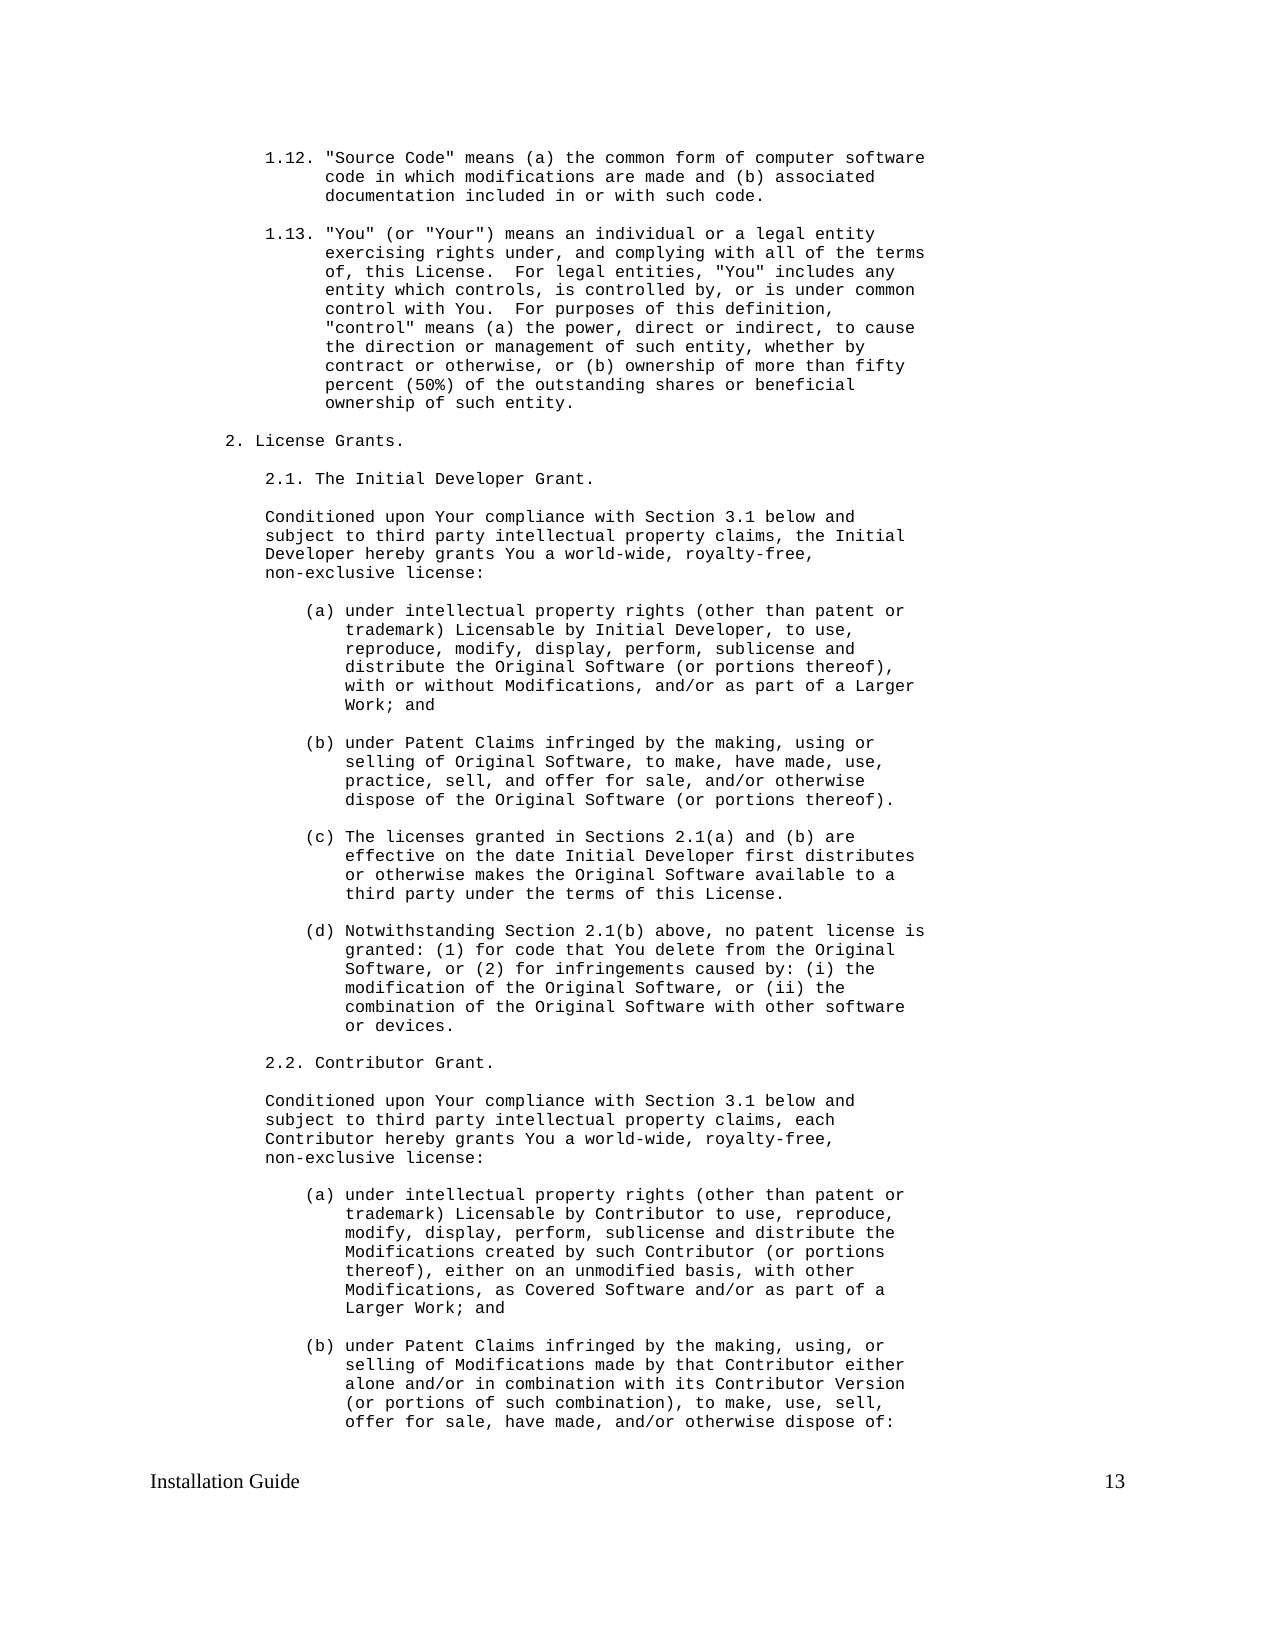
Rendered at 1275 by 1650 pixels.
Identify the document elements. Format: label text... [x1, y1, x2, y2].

text combination of the Original Software with other software [225, 998, 1125, 1017]
text (a) under intellectual property rights (other than patent or [225, 1187, 1125, 1206]
text practice, sell, and offer for sale, and/or otherwise [225, 772, 1125, 791]
text Conditioned upon Your compliance with Section 3.1 below and [225, 508, 1125, 527]
text effective on the date Initial Developer first distributes [225, 848, 1125, 866]
text non-exclusive license: [225, 1149, 1125, 1168]
text Larger Work; and [225, 1300, 1125, 1319]
text selling of Original Software, to make, have made, use, [225, 753, 1125, 772]
text Modifications, as Covered Software and/or as part of a [225, 1281, 1125, 1300]
text or devices. [225, 1017, 1125, 1036]
text thereof), either on an unmodified basis, with other [225, 1262, 1125, 1281]
text Developer hereby grants You a world-wide, royalty-free, [225, 546, 1125, 565]
text of, this License. For legal entities, "You" includes any [225, 263, 1125, 282]
text with or without Modifications, and/or as part of a Larger [225, 678, 1125, 697]
text third party under the terms of this License. [225, 885, 1125, 904]
text (d) Notwithstanding Section 2.1(b) above, no patent license is [225, 923, 1125, 942]
text (a) under intellectual property rights (other than patent or [225, 602, 1125, 621]
text ownership of such entity. [225, 395, 1125, 414]
text subject to third party intellectual property claims, each [225, 1112, 1125, 1130]
text alone and/or in combination with its Contributor Version [225, 1376, 1125, 1394]
text 1.13. "You" (or "Your") means an individual or a legal entity [225, 225, 1125, 244]
text dispose of the Original Software (or portions thereof). [225, 791, 1125, 810]
text entity which controls, is controlled by, or is under common [225, 282, 1125, 301]
text (b) under Patent Claims infringed by the making, using or [225, 734, 1125, 753]
text subject to third party intellectual property claims, the Initial [225, 527, 1125, 546]
text offer for sale, have made, and/or otherwise dispose of: [225, 1413, 1125, 1432]
text "control" means (a) the power, direct or indirect, to cause [225, 320, 1125, 338]
text selling of Modifications made by that Contributor either [225, 1357, 1125, 1376]
text reproduce, modify, display, perform, sublicense and [225, 640, 1125, 659]
text (b) under Patent Claims infringed by the making, using, or [225, 1338, 1125, 1357]
text percent (50%) of the outstanding shares or beneficial [225, 376, 1125, 395]
text non-exclusive license: [225, 565, 1125, 584]
text Conditioned upon Your compliance with Section 3.1 below and [225, 1093, 1125, 1112]
text granted: (1) for code that You delete from the Original [225, 942, 1125, 961]
text (or portions of such combination), to make, use, sell, [225, 1394, 1125, 1413]
text modify, display, perform, sublicense and distribute the [225, 1225, 1125, 1243]
text 2.2. Contributor Grant. [225, 1055, 1125, 1074]
text code in which modifications are made and (b) associated [225, 169, 1125, 188]
text documentation included in or with such code. [225, 188, 1125, 207]
text or otherwise makes the Original Software available to a [225, 866, 1125, 885]
text Contributor hereby grants You a world-wide, royalty-free, [225, 1130, 1125, 1149]
text control with You. For purposes of this definition, [225, 301, 1125, 320]
text distribute the Original Software (or portions thereof), [225, 659, 1125, 678]
text the direction or management of such entity, whether by [225, 338, 1125, 357]
text 2.1. The Initial Developer Grant. [225, 471, 1125, 489]
text (c) The licenses granted in Sections 2.1(a) and (b) are [225, 829, 1125, 848]
text modification of the Original Software, or (ii) the [225, 979, 1125, 998]
text 1.12. "Source Code" means (a) the common form of computer software [225, 150, 1125, 169]
text contract or otherwise, or (b) ownership of more than fifty [225, 357, 1125, 376]
text trademark) Licensable by Contributor to use, reproduce, [225, 1206, 1125, 1225]
text exercising rights under, and complying with all of the terms [225, 244, 1125, 263]
text trademark) Licensable by Initial Developer, to use, [225, 621, 1125, 640]
text Software, or (2) for infringements caused by: (i) the [225, 961, 1125, 979]
text 2. License Grants. [225, 433, 1125, 452]
text Work; and [225, 697, 1125, 716]
text Modifications created by such Contributor (or portions [225, 1243, 1125, 1262]
